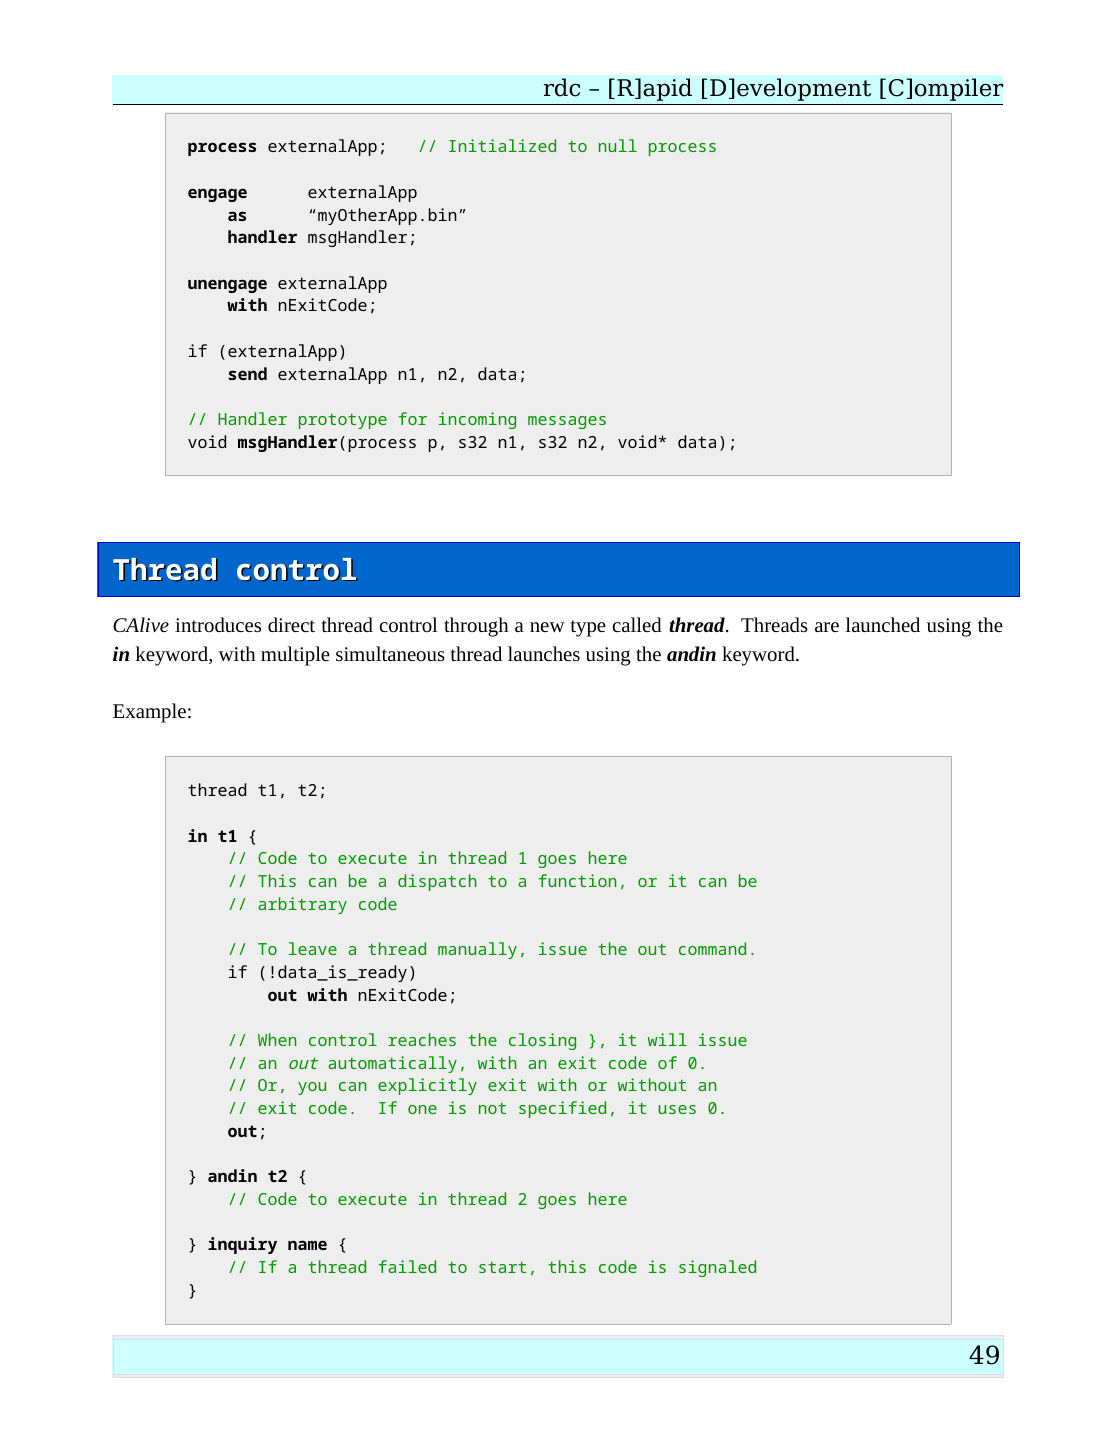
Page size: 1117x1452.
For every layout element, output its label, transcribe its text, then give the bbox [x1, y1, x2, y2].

text thread t1, t2; in t1 { // Code to execute in thread 1 goes here // This can be a dispatch to a function, or it can be // arbitrary code // To leave a thread manually, issue the out command. if (!data_is_ready) out with nExitCode; // When control reaches the closing }, it will issue // an out automatically, with an exit code of 0. // Or, you can explicitly exit with or without an // exit code. If one is not specified, it uses 0. out; } andin t2 { // Code to execute in thread 2 goes here } inquiry name { // If a thread failed to start, this code is signaled } [166, 757, 951, 1324]
text CAlive introduces direct thread control through a new type called thread. Threads are launched using the in keyword, with multiple simultaneous thread launches using the andin keyword. [112, 613, 1003, 666]
subtitle Thread control [99, 543, 1019, 596]
text process externalApp; // Initialized to null process engage externalApp as “myOtherApp.bin” handler msgHandler; unengage externalApp with nExitCode; if (externalApp) send externalApp n1, n2, data; // Handler prototype for incoming messages void msgHandler(process p, s32 n1, s32 n2, void* data); [166, 114, 951, 475]
text Example: [112, 699, 1003, 723]
